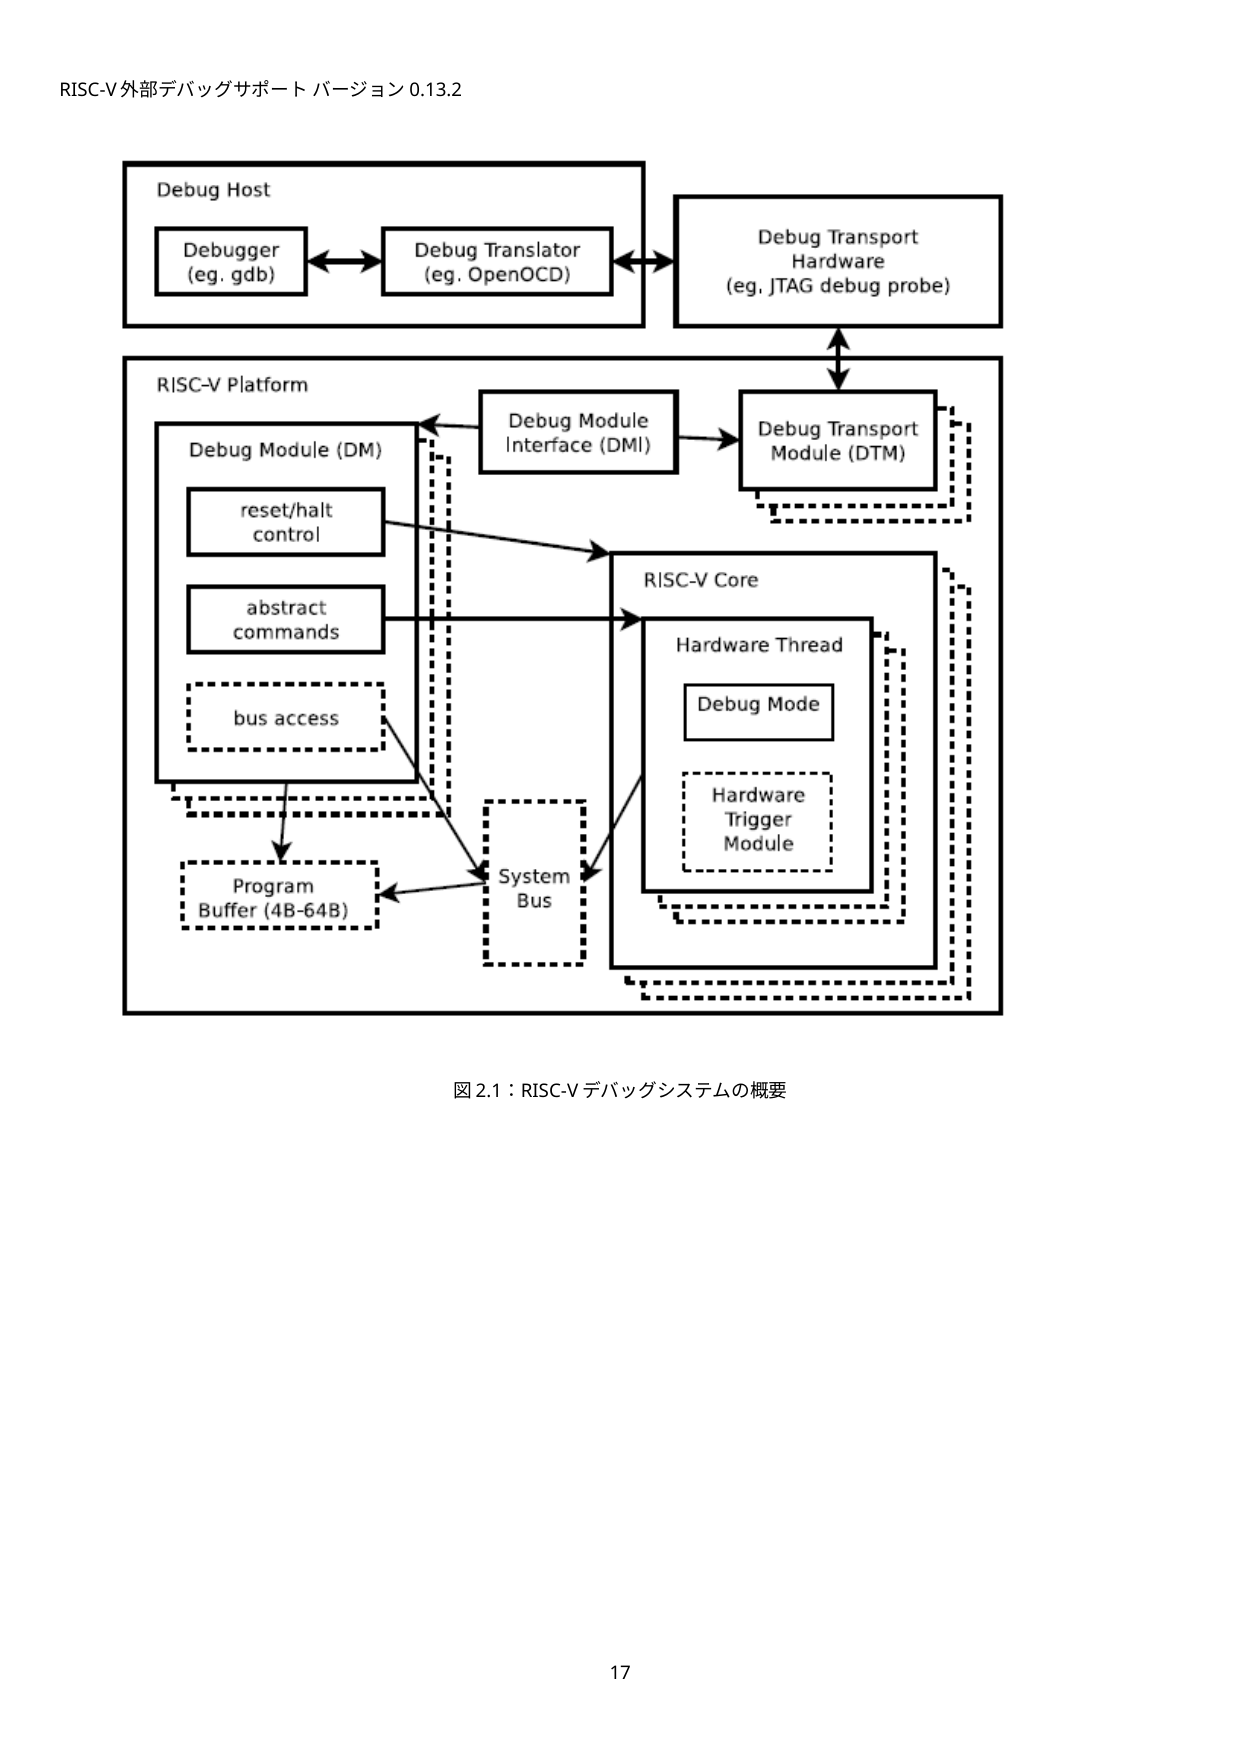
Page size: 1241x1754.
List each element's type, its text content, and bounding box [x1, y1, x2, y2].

text 図2.1：RISC-Vデバッグシステムの概要 [59, 1077, 1181, 1102]
picture [109, 152, 1014, 1028]
